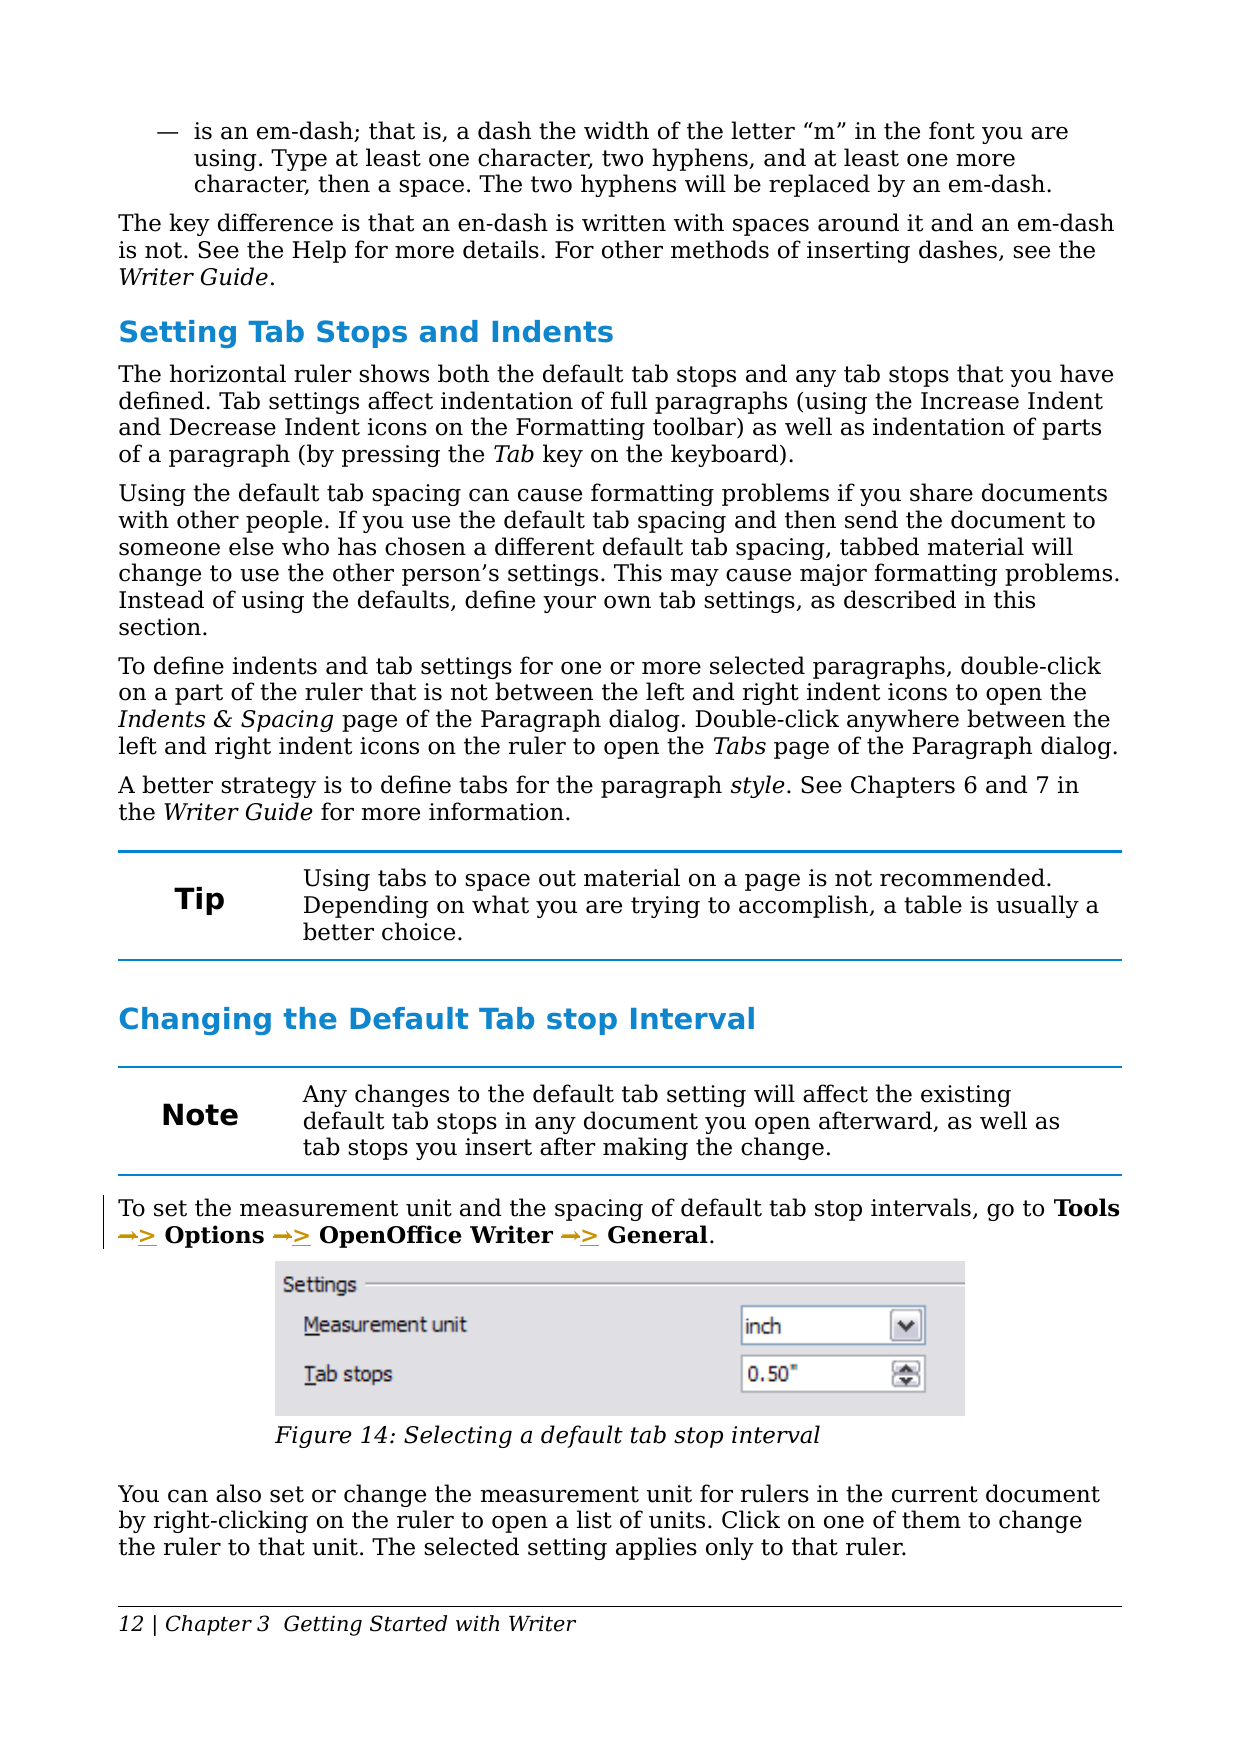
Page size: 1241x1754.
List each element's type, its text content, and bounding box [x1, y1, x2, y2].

text You can also set or change the measurement unit for rulers in the current document by right-clicking on the ruler to open a list of units. Click on one of them to change the ruler to that unit. The selected setting applies only to that ruler. [118, 1481, 1122, 1561]
table_header Any changes to the default tab setting will affect the existing default tab stops in any document you open afterward, as well as tab stops you insert after making the change. [281, 1068, 1122, 1174]
text The horizontal ruler shows both the default tab stops and any tab stops that you have defined. Tab settings affect indentation of full paragraphs (using the Increase Indent and Decrease Indent icons on the Formatting toolbar) as well as indentation of parts of a paragraph (by pressing the Tab key on the keyboard). [118, 361, 1122, 468]
text To define indents and tab settings for one or more selected paragraphs, double-click on a part of the ruler that is not between the left and right indent icons to open the Indents & Spacing page of the Paragraph dialog. Double-click anywhere between the left and right indent icons on the ruler to open the Tabs page of the Paragraph dialog. [118, 653, 1122, 759]
text Using the default tab spacing can cause formatting problems if you share documents with other people. If you use the default tab spacing and then send the document to someone else who has chosen a different default tab spacing, tabbed material will change to use the other person’s settings. This may cause major formatting problems. Instead of using the defaults, define your own tab settings, as described in this section. [118, 480, 1122, 640]
table_header Using tabs to space out material on a page is not recommended. Depending on what you are trying to accomplish, a table is usually a better choice. [281, 853, 1122, 958]
text The key difference is that an en-dash is written with spaces around it and an em-dash is not. See the Help for more details. For other methods of inserting dashes, see the Writer Guide. [118, 211, 1122, 291]
table_header Note [118, 1068, 281, 1174]
text Figure 14: Selecting a default tab stop interval [275, 1422, 965, 1449]
subtitle Changing the Default Tab stop Interval [118, 1002, 1122, 1036]
text A better strategy is to define tabs for the paragraph style. See Chapters 6 and 7 in the Writer Guide for more information. [118, 772, 1122, 825]
text To set the measurement unit and the spacing of default tab stop intervals, go to Tools > Options > OpenOffice Writer > General. [118, 1195, 1122, 1249]
text — is an em-dash; that is, a dash the width of the letter “m” in the font you are using. Type at least one character, two hyphens, and at least one more character, then a space. The two hyphens will be replaced by an em-dash. [156, 118, 1122, 198]
subtitle Setting Tab Stops and Indents [118, 315, 1122, 349]
picture [275, 1261, 966, 1416]
table_header Tip [118, 853, 281, 958]
